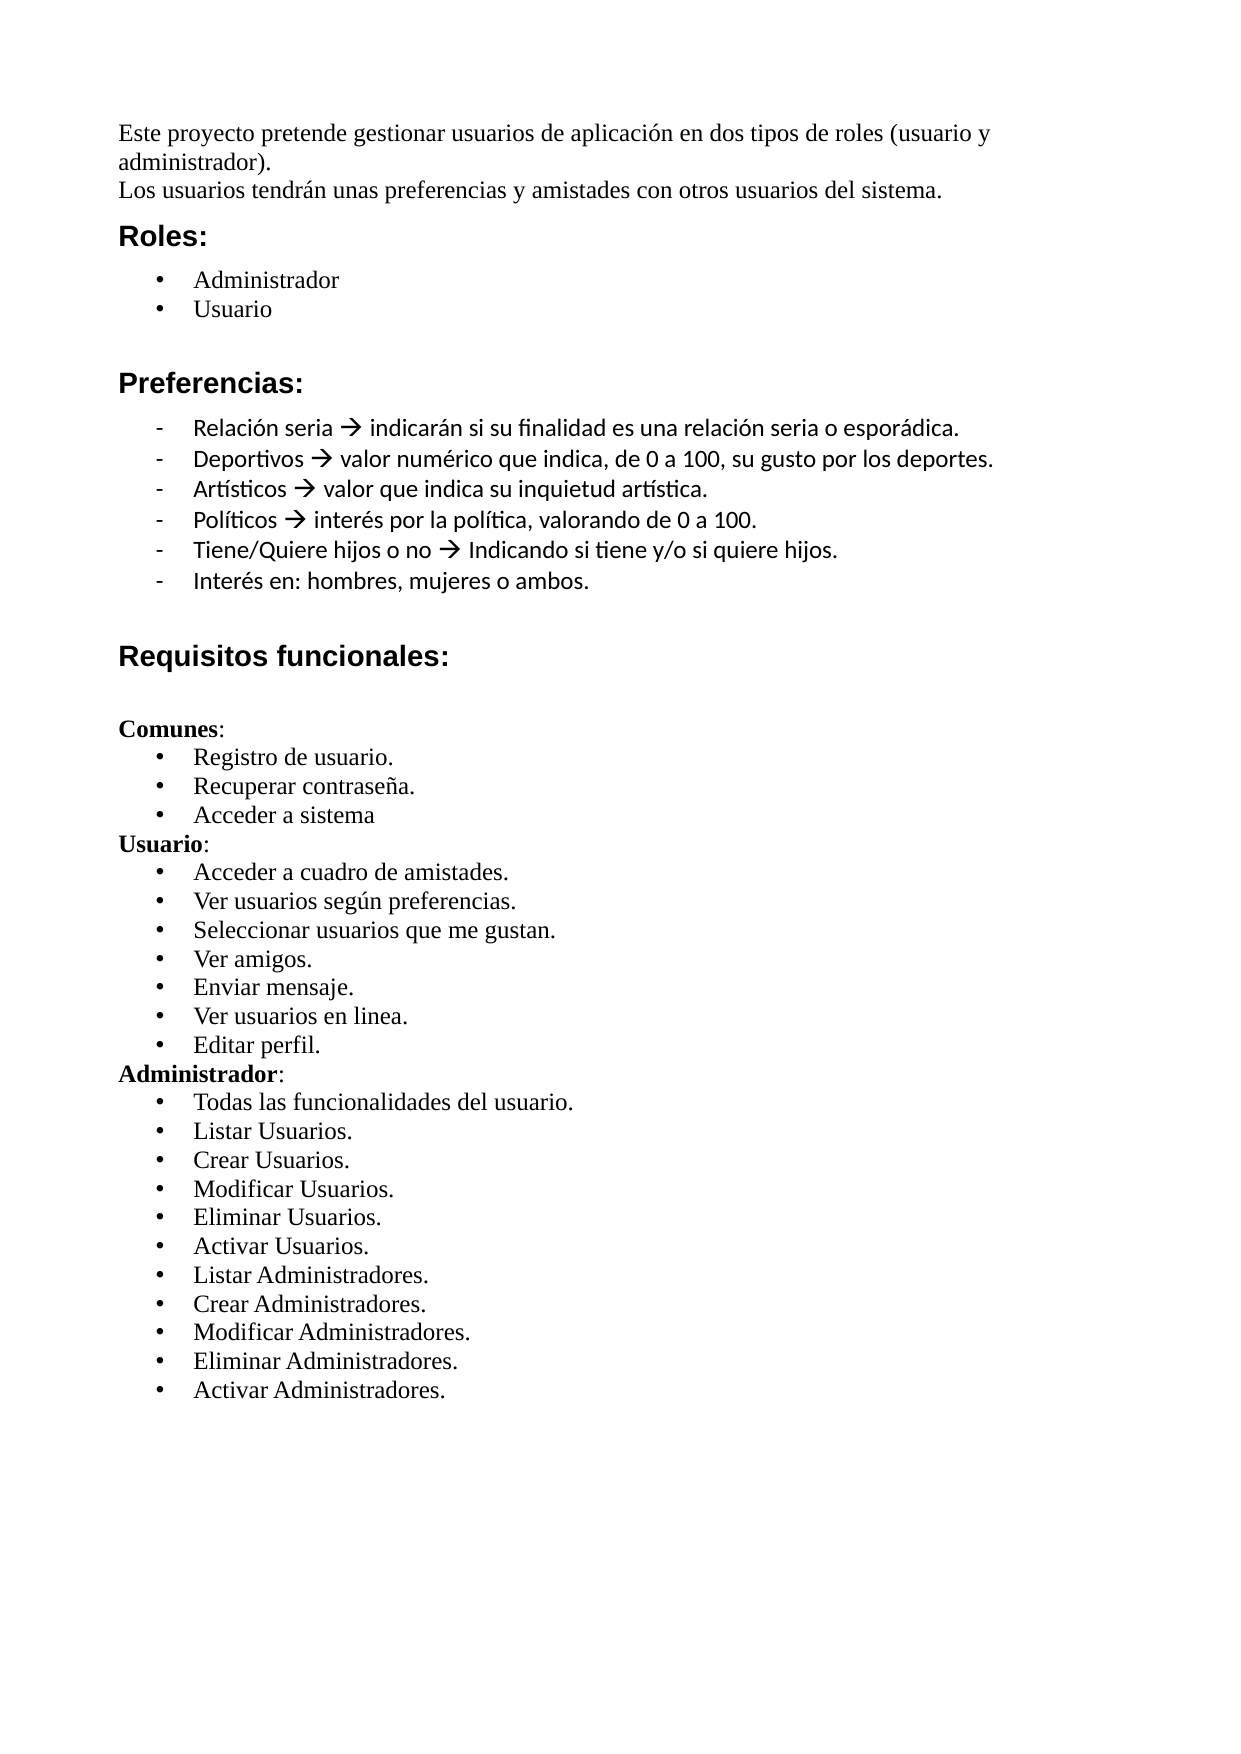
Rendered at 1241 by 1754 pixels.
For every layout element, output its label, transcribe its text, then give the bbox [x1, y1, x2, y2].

list Registro de usuario. [156, 742, 1122, 771]
list Eliminar Administradores. [156, 1346, 1122, 1375]
subtitle Requisitos funcionales: [118, 639, 1122, 672]
text Comunes: [118, 714, 1122, 742]
list Ver usuarios según preferencias. [156, 886, 1122, 915]
subtitle Roles: [118, 219, 1122, 253]
text Este proyecto pretende gestionar usuarios de aplicación en dos tipos de roles (usuario y administrador). [118, 118, 1122, 176]
list Interés en: hombres, mujeres o ambos. [156, 565, 1122, 595]
list Artísticos  valor que indica su inquietud artística. [156, 473, 1122, 504]
list Modificar Usuarios. [156, 1174, 1122, 1202]
list Recuperar contraseña. [156, 771, 1122, 800]
list Editar perfil. [156, 1030, 1122, 1059]
list Acceder a cuadro de amistades. [156, 857, 1122, 886]
list Listar Usuarios. [156, 1116, 1122, 1145]
list Activar Administradores. [156, 1375, 1122, 1404]
list Enviar mensaje. [156, 972, 1122, 1001]
list Listar Administradores. [156, 1260, 1122, 1289]
text Usuario: [118, 829, 1122, 857]
list Tiene/Quiere hijos o no  Indicando si tiene y/o si quiere hijos. [156, 534, 1122, 565]
list Todas las funcionalidades del usuario. [156, 1087, 1122, 1116]
list Deportivos  valor numérico que indica, de 0 a 100, su gusto por los deportes. [156, 443, 1122, 473]
list Crear Administradores. [156, 1289, 1122, 1317]
list Eliminar Usuarios. [156, 1202, 1122, 1231]
list Modificar Administradores. [156, 1317, 1122, 1346]
list Políticos  interés por la política, valorando de 0 a 100. [156, 504, 1122, 534]
list Activar Usuarios. [156, 1231, 1122, 1260]
list Acceder a sistema [156, 800, 1122, 829]
subtitle Preferencias: [118, 366, 1122, 400]
text Administrador: [118, 1059, 1122, 1087]
text Los usuarios tendrán unas preferencias y amistades con otros usuarios del sistema. [118, 176, 1122, 204]
list Ver amigos. [156, 944, 1122, 972]
list Crear Usuarios. [156, 1145, 1122, 1174]
list Usuario [156, 294, 1122, 323]
list Seleccionar usuarios que me gustan. [156, 915, 1122, 944]
list Ver usuarios en linea. [156, 1001, 1122, 1030]
list Administrador [156, 265, 1122, 294]
list Relación seria  indicarán si su finalidad es una relación seria o esporádica. [156, 412, 1122, 443]
